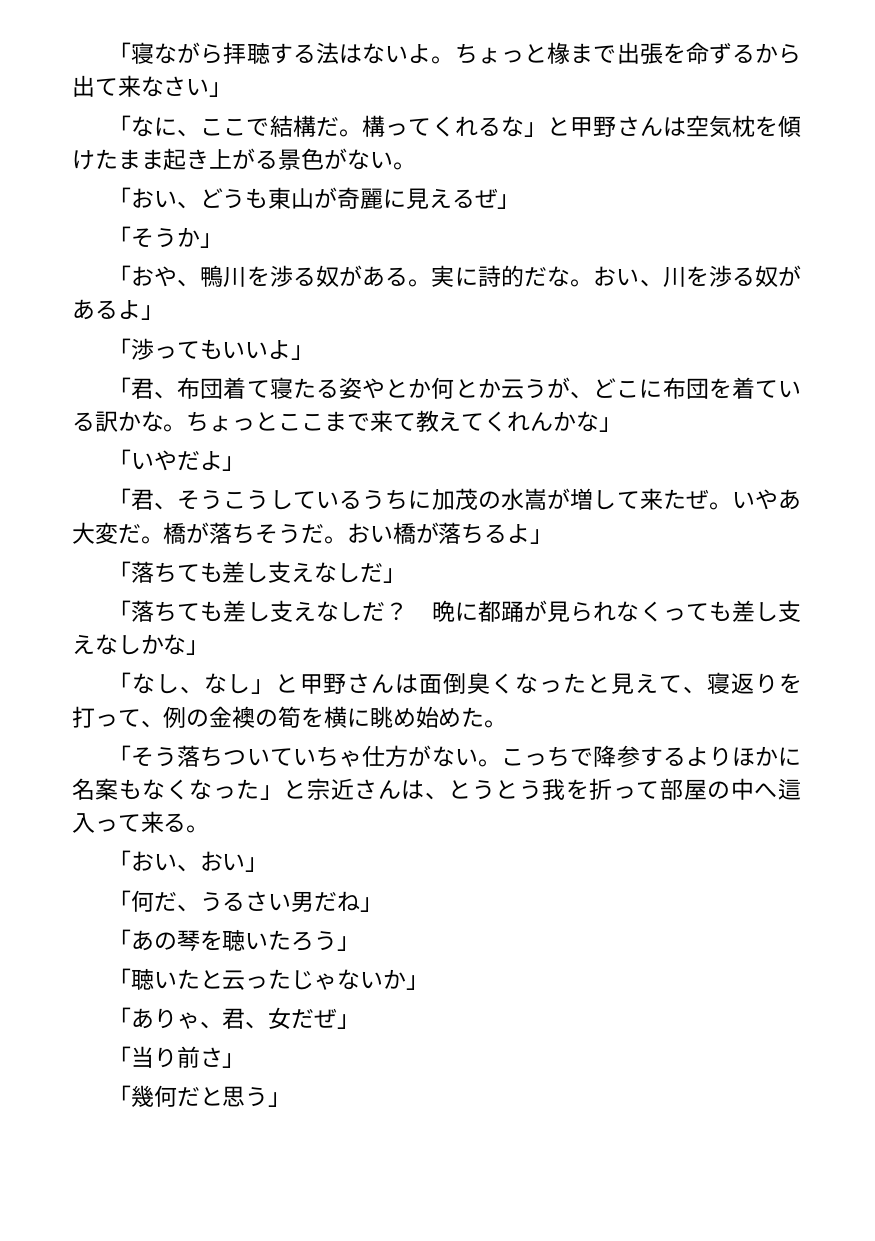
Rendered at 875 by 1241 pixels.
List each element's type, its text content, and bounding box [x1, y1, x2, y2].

text 「君、そうこうしているうちに加茂の水嵩が増して来たぜ。いやあ大変だ。橋が落ちそうだ。おい橋が落ちるよ」 [72, 482, 802, 549]
text 「そう落ちついていちゃ仕方がない。こっちで降参するよりほかに名案もなくなった」と宗近さんは、とうとう我を折って部屋の中へ這入って来る。 [72, 739, 802, 838]
text 「聴いたと云ったじゃないか」 [72, 962, 802, 995]
text 「君、布団着て寝たる姿やとか何とか云うが、どこに布団を着ている訳かな。ちょっとここまで来て教えてくれんかな」 [72, 371, 802, 437]
text 「寝ながら拝聴する法はないよ。ちょっと椽まで出張を命ずるから出て来なさい」 [72, 36, 802, 102]
text 「あの琴を聴いたろう」 [72, 923, 802, 956]
text 「幾何だと思う」 [72, 1079, 802, 1112]
text 「落ちても差し支えなしだ」 [72, 555, 802, 588]
text 「なし、なし」と甲野さんは面倒臭くなったと見えて、寝返りを打って、例の金襖の筍を横に眺め始めた。 [72, 666, 802, 733]
text 「なに、ここで結構だ。構ってくれるな」と甲野さんは空気枕を傾けたまま起き上がる景色がない。 [72, 108, 802, 175]
text 「おい、おい」 [72, 844, 802, 877]
text 「おい、どうも東山が奇麗に見えるぜ」 [72, 181, 802, 214]
text 「ありゃ、君、女だぜ」 [72, 1001, 802, 1034]
text 「何だ、うるさい男だね」 [72, 883, 802, 917]
text 「いやだよ」 [72, 443, 802, 476]
text 「当り前さ」 [72, 1040, 802, 1073]
text 「渉ってもいいよ」 [72, 332, 802, 365]
text 「おや、鴨川を渉る奴がある。実に詩的だな。おい、川を渉る奴があるよ」 [72, 259, 802, 326]
text 「落ちても差し支えなしだ？ 晩に都踊が見られなくっても差し支えなしかな」 [72, 594, 802, 660]
text 「そうか」 [72, 220, 802, 253]
